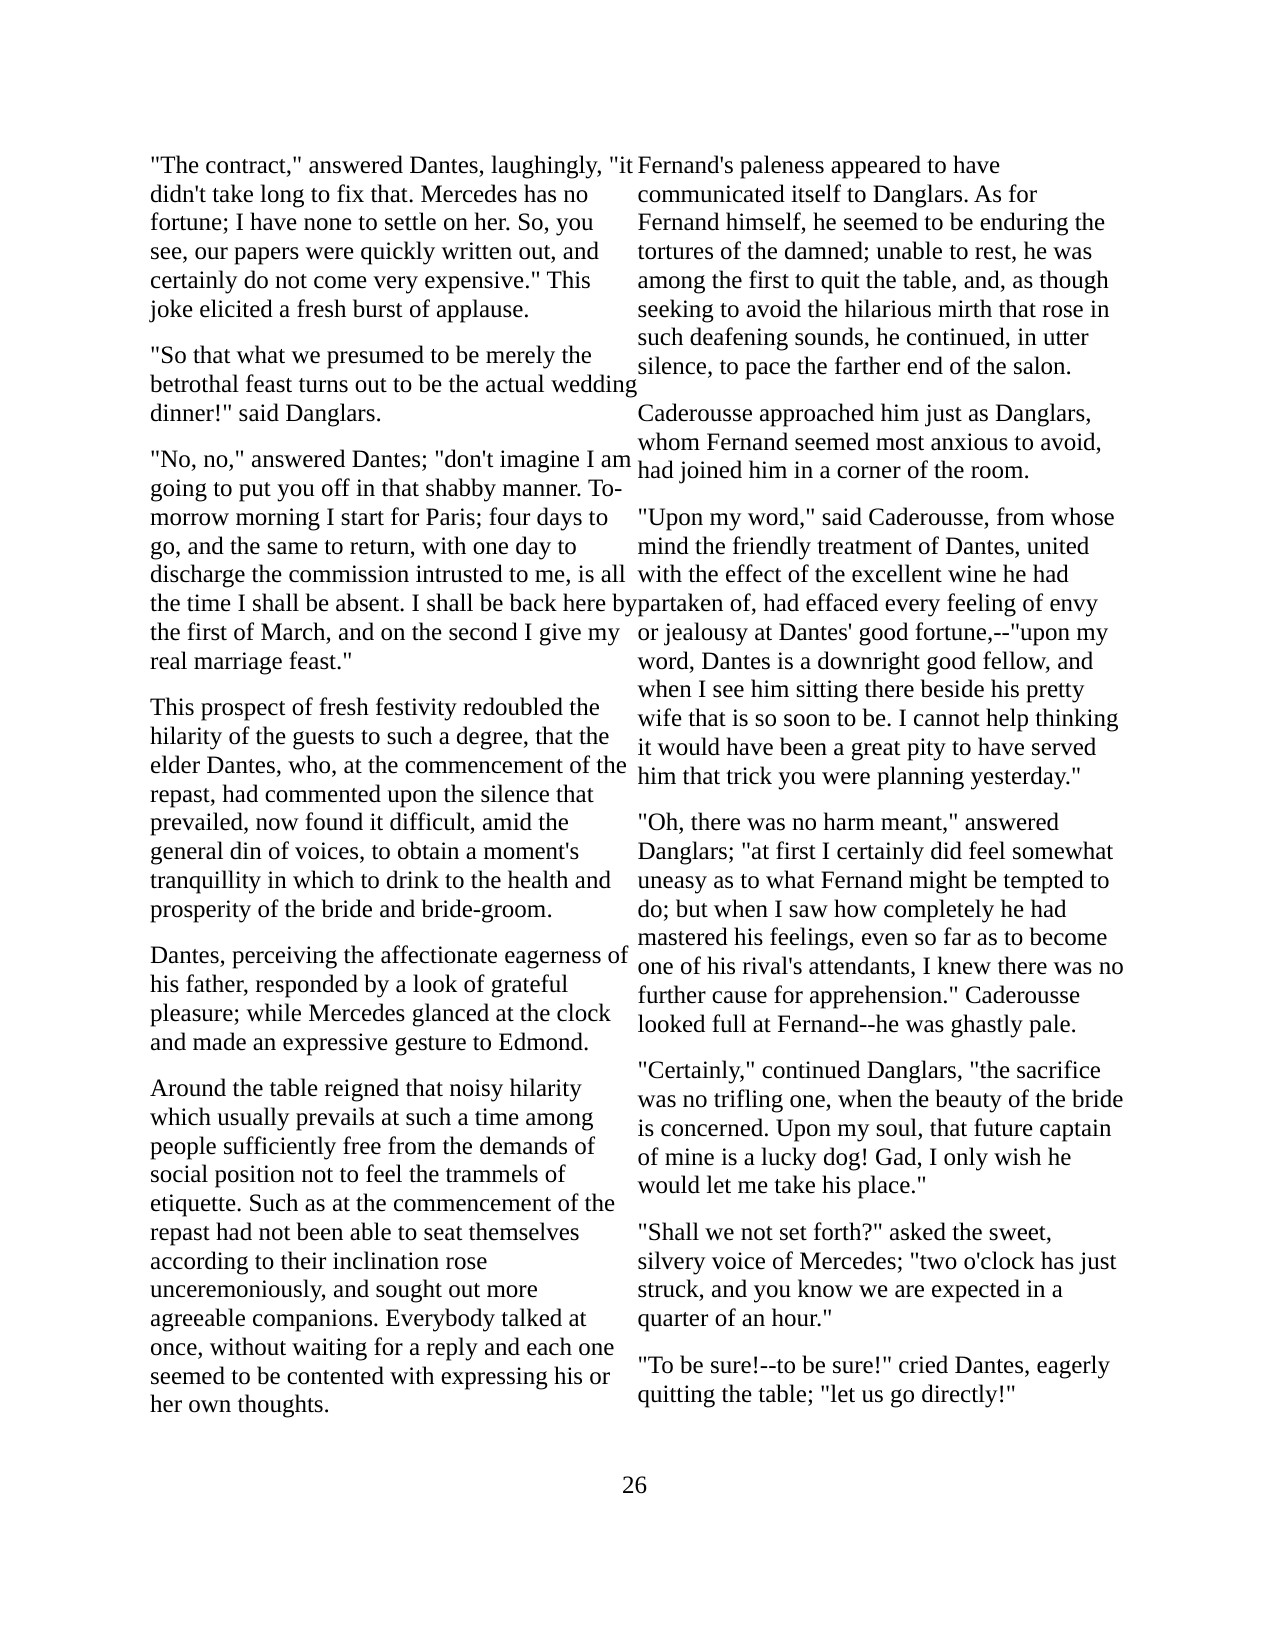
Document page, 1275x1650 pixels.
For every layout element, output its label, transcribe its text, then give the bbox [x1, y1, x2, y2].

text Fernand's paleness appeared to have communicated itself to Danglars. As for Fernand himself, he seemed to be enduring the tortures of the damned; unable to rest, he was among the first to quit the table, and, as though seeking to avoid the hilarious mirth that rose in such deafening sounds, he continued, in utter silence, to pace the farther end of the salon. [637, 150, 1125, 380]
text "Upon my word," said Caderousse, from whose mind the friendly treatment of Dantes, united with the effect of the excellent wine he had partaken of, had effaced every feeling of envy or jealousy at Dantes' good fortune,--"upon my word, Dantes is a downright good fellow, and when I see him sitting there beside his pretty wife that is so soon to be. I cannot help thinking it would have been a great pity to have served him that trick you were planning yesterday." [637, 502, 1125, 789]
text "Certainly," continued Danglars, "the sacrifice was no trifling one, when the beauty of the bride is concerned. Upon my soul, that future captain of mine is a lucky dog! Gad, I only wish he would let me take his place." [637, 1055, 1125, 1199]
text "Shall we not set forth?" asked the sweet, silvery voice of Mercedes; "two o'clock has just struck, and you know we are expected in a quarter of an hour." [637, 1217, 1125, 1332]
text "So that what we presumed to be merely the betrothal feast turns out to be the actual wedding dinner!" said Danglars. [150, 340, 637, 427]
text "The contract," answered Dantes, laughingly, "it didn't take long to fix that. Mercedes has no fortune; I have none to settle on her. So, you see, our papers were quickly written out, and certainly do not come very expensive." This joke elicited a fresh burst of applause. [150, 150, 637, 322]
text "No, no," answered Dantes; "don't imagine I am going to put you off in that shabby manner. To-morrow morning I start for Paris; four days to go, and the same to return, with one day to discharge the commission intrusted to me, is all the time I shall be absent. I shall be back here by the first of March, and on the second I give my real marriage feast." [150, 444, 637, 674]
text Dantes, perceiving the affectionate eagerness of his father, responded by a look of grateful pleasure; while Mercedes glanced at the clock and made an expressive gesture to Edmond. [150, 940, 637, 1055]
text Caderousse approached him just as Danglars, whom Fernand seemed most anxious to avoid, had joined him in a corner of the room. [637, 398, 1125, 484]
text Around the table reigned that noisy hilarity which usually prevails at such a time among people sufficiently free from the demands of social position not to feel the trammels of etiquette. Such as at the commencement of the repast had not been able to seat themselves according to their inclination rose unceremoniously, and sought out more agreeable companions. Everybody talked at once, without waiting for a reply and each one seemed to be contented with expressing his or her own thoughts. [150, 1073, 637, 1418]
text "Oh, there was no harm meant," answered Danglars; "at first I certainly did feel somewhat uneasy as to what Fernand might be tempted to do; but when I saw how completely he had mastered his feelings, even so far as to become one of his rival's attendants, I knew there was no further cause for apprehension." Caderousse looked full at Fernand--he was ghastly pale. [637, 807, 1125, 1037]
text "To be sure!--to be sure!" cried Dantes, eagerly quitting the table; "let us go directly!" [637, 1350, 1125, 1407]
text This prospect of fresh festivity redoubled the hilarity of the guests to such a degree, that the elder Dantes, who, at the commencement of the repast, had commented upon the silence that prevailed, now found it difficult, amid the general din of voices, to obtain a moment's tranquillity in which to drink to the health and prosperity of the bride and bride-groom. [150, 692, 637, 922]
